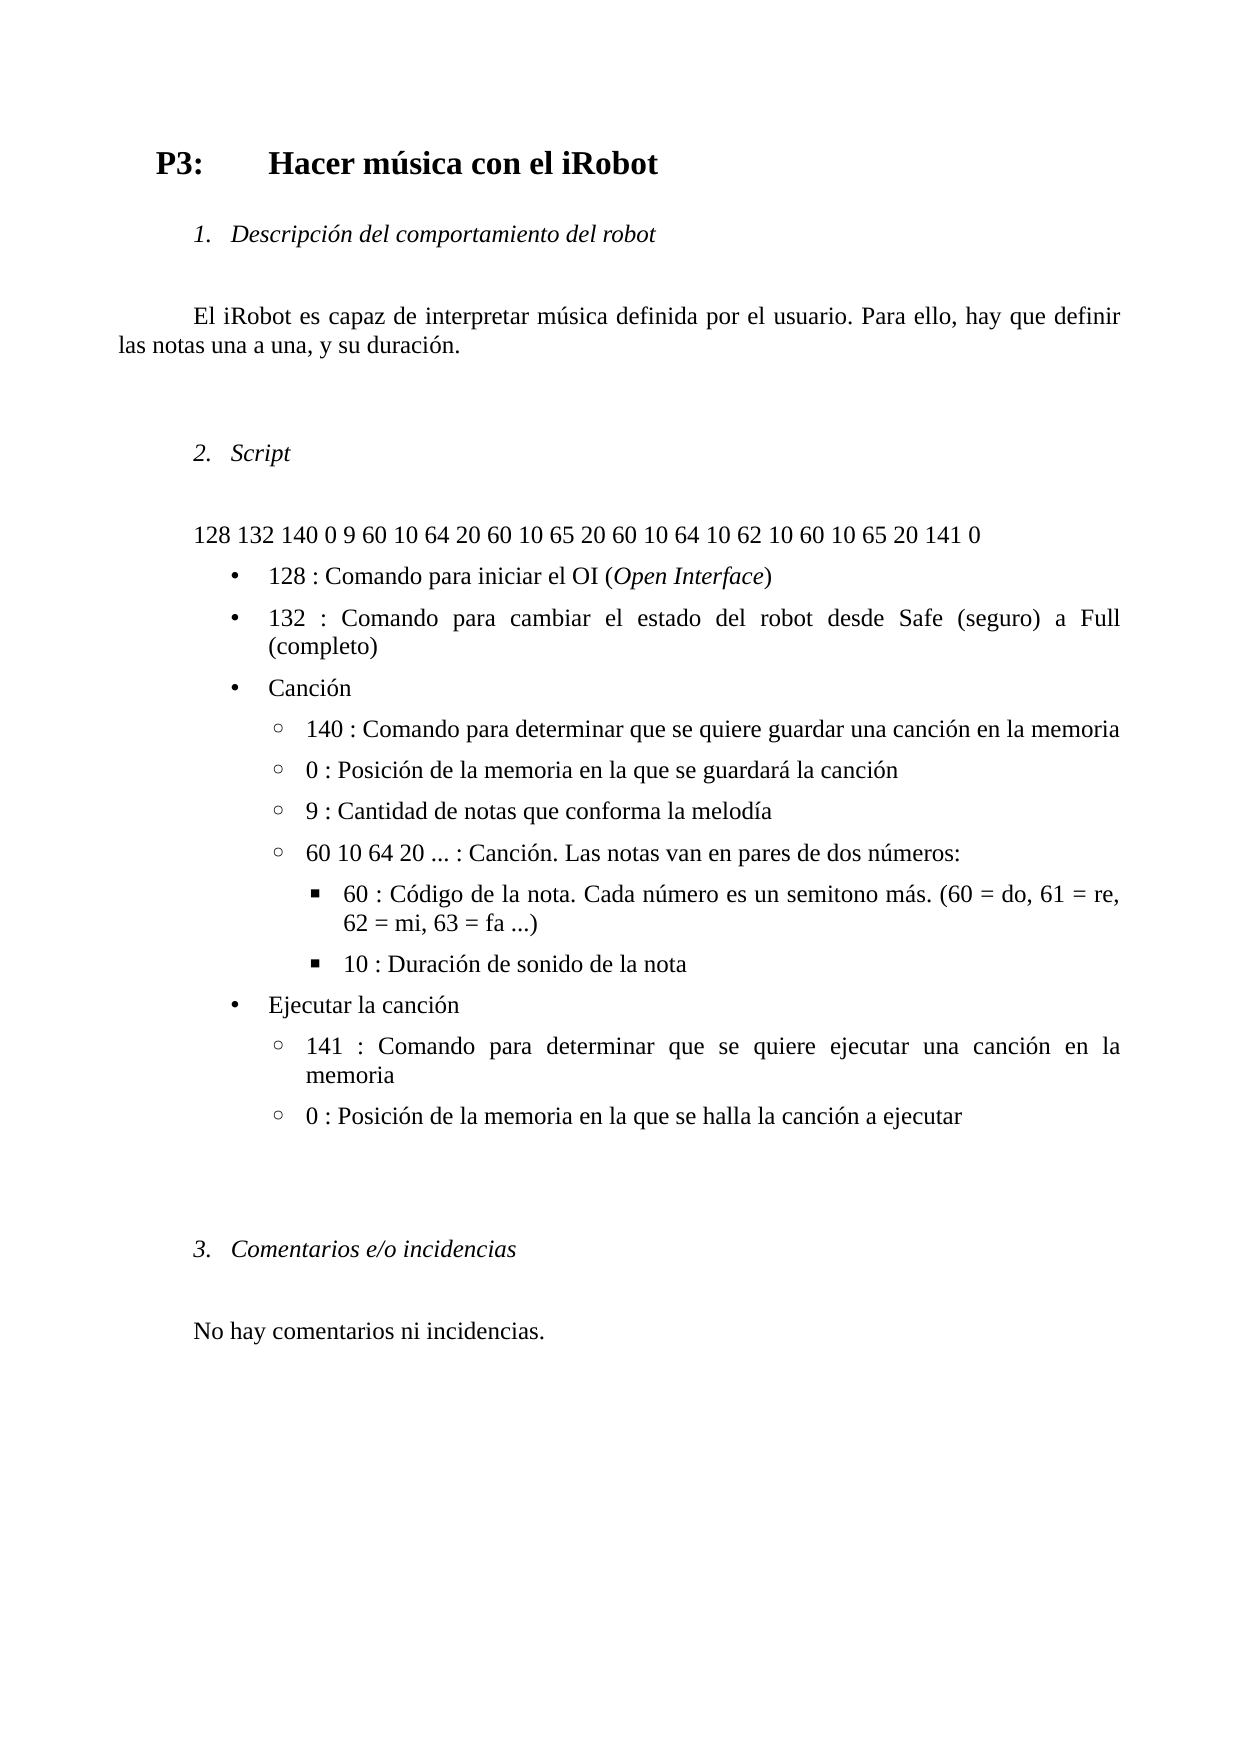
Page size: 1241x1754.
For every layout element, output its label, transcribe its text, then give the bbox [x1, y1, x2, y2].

list 60 : Código de la nota. Cada número es un semitono más. (60 = do, 61 = re, 62 = mi, 63 = fa ...) [306, 879, 1122, 936]
subtitle Script [193, 438, 1122, 466]
list Canción [231, 673, 1122, 701]
list 141 : Comando para determinar que se quiere ejecutar una canción en la memoria [268, 1031, 1122, 1089]
list 0 : Posición de la memoria en la que se halla la canción a ejecutar [268, 1101, 1122, 1130]
list 0 : Posición de la memoria en la que se guardará la canción [268, 755, 1122, 784]
text No hay comentarios ni incidencias. [118, 1316, 1122, 1345]
list 10 : Duración de sonido de la nota [306, 949, 1122, 978]
list 128 : Comando para iniciar el OI (Open Interface) [231, 561, 1122, 590]
text El iRobot es capaz de interpretar música definida por el usuario. Para ello, hay que definir las notas una a una, y su duración. [118, 301, 1122, 359]
list 140 : Comando para determinar que se quiere guardar una canción en la memoria [268, 714, 1122, 743]
list 60 10 64 20 ... : Canción. Las notas van en pares de dos números: [268, 838, 1122, 866]
subtitle Hacer música con el iRobot [156, 143, 1122, 181]
list 132 : Comando para cambiar el estado del robot desde Safe (seguro) a Full (completo) [231, 603, 1122, 660]
list 9 : Cantidad de notas que conforma la melodía [268, 796, 1122, 825]
list Ejecutar la canción [231, 990, 1122, 1019]
subtitle Comentarios e/o incidencias [193, 1234, 1122, 1263]
subtitle Descripción del comportamiento del robot [193, 219, 1122, 248]
text 128 132 140 0 9 60 10 64 20 60 10 65 20 60 10 64 10 62 10 60 10 65 20 141 0 [118, 520, 1122, 549]
